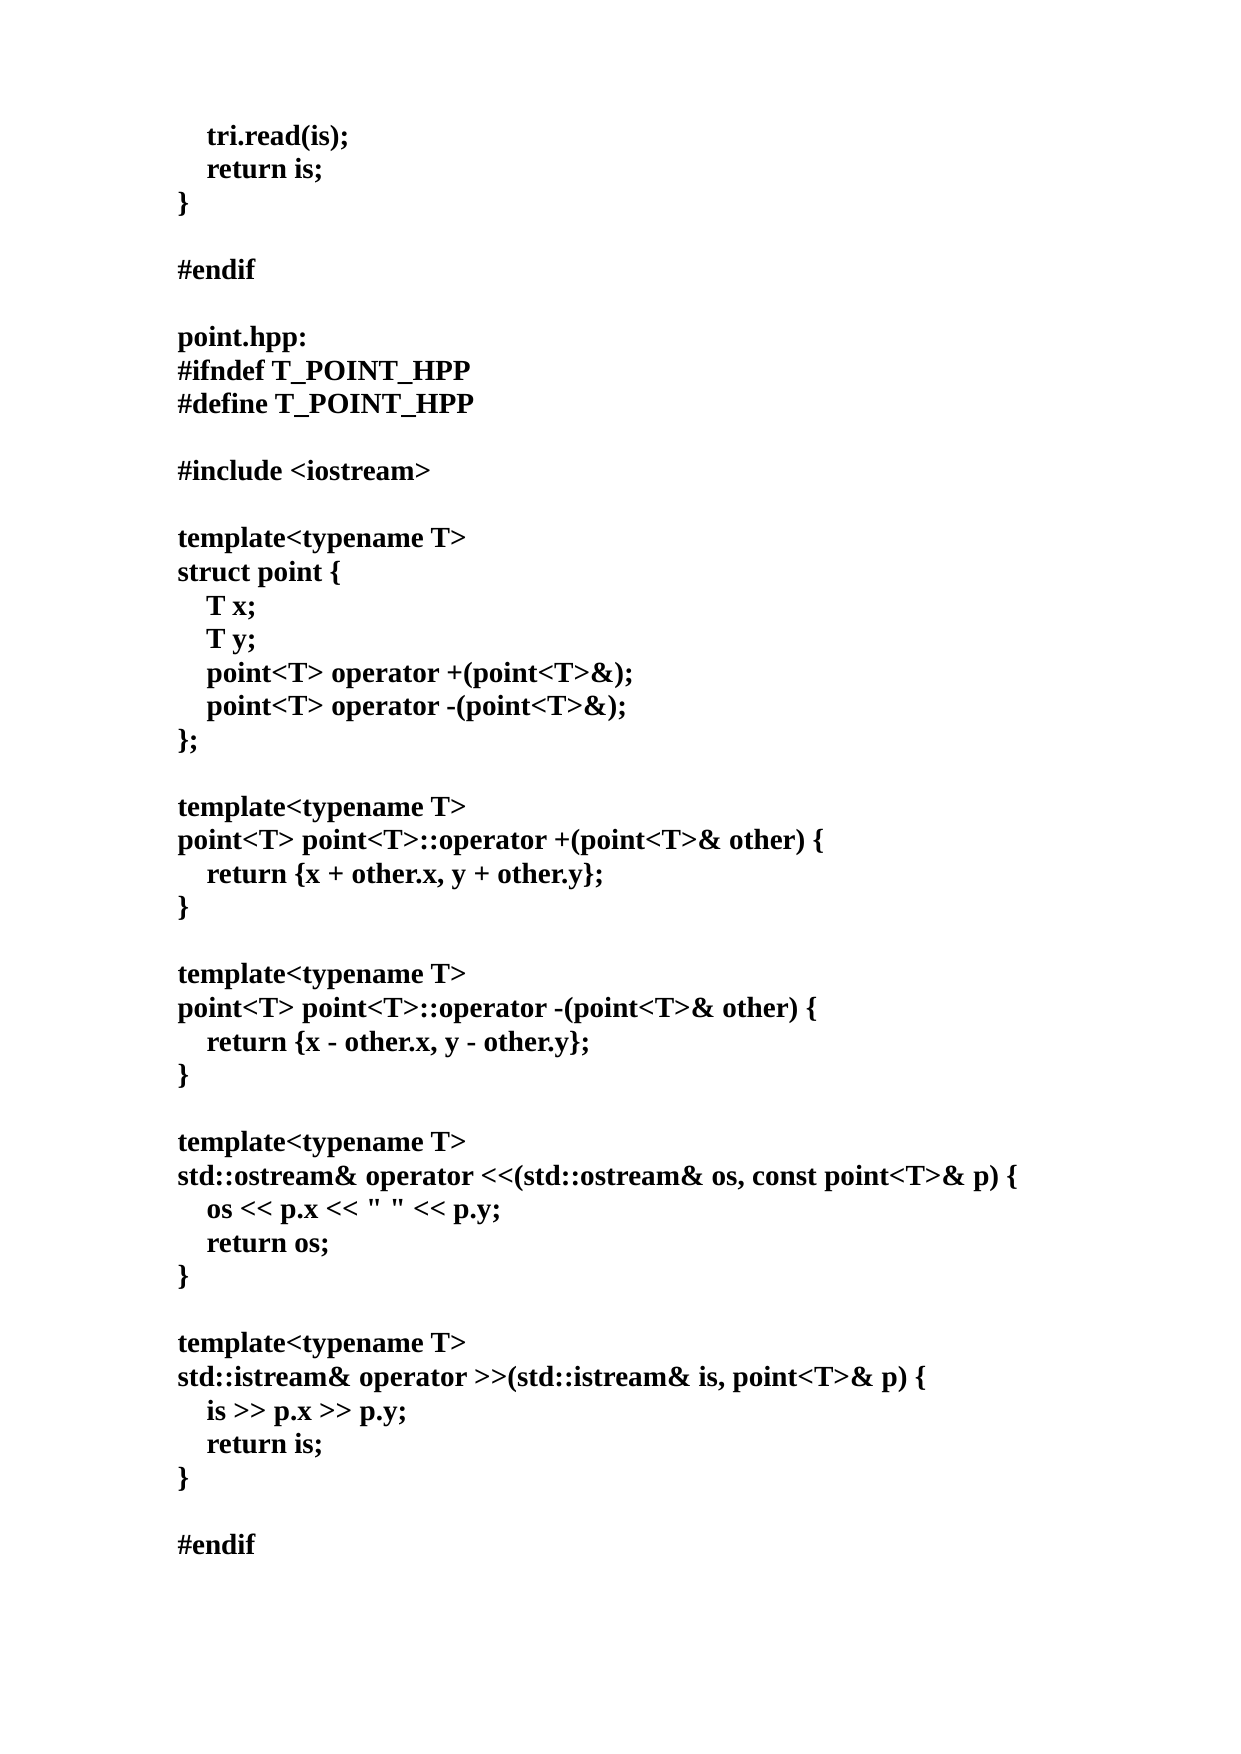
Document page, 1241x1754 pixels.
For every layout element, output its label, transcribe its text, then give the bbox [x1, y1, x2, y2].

text T x; [177, 588, 1152, 621]
text } [177, 185, 1152, 219]
text return is; [177, 1426, 1152, 1460]
text }; [177, 722, 1152, 755]
text template<typename T> [177, 789, 1152, 822]
text is >> p.x >> p.y; [177, 1393, 1152, 1426]
text point<T> point<T>::operator -(point<T>& other) { [177, 990, 1152, 1024]
text template<typename T> [177, 1326, 1152, 1359]
text return {x + other.x, y + other.y}; [177, 856, 1152, 889]
text return os; [177, 1225, 1152, 1258]
text } [177, 1460, 1152, 1493]
text return is; [177, 152, 1152, 185]
text template<typename T> [177, 521, 1152, 554]
text T y; [177, 621, 1152, 655]
text os << p.x << " " << p.y; [177, 1191, 1152, 1225]
text point.hpp: [177, 319, 1152, 353]
text tri.read(is); [177, 118, 1152, 152]
text std::istream& operator >>(std::istream& is, point<T>& p) { [177, 1359, 1152, 1393]
text template<typename T> [177, 957, 1152, 990]
text #include <iostream> [177, 453, 1152, 487]
text point<T> operator -(point<T>&); [177, 688, 1152, 722]
text #endif [177, 252, 1152, 286]
text template<typename T> [177, 1124, 1152, 1158]
text point<T> operator +(point<T>&); [177, 655, 1152, 688]
text return {x - other.x, y - other.y}; [177, 1024, 1152, 1057]
text } [177, 1057, 1152, 1091]
text } [177, 889, 1152, 923]
text point<T> point<T>::operator +(point<T>& other) { [177, 822, 1152, 856]
text #define T_POINT_HPP [177, 386, 1152, 420]
text } [177, 1258, 1152, 1292]
text #endif [177, 1527, 1152, 1560]
text #ifndef T_POINT_HPP [177, 353, 1152, 386]
text struct point { [177, 554, 1152, 588]
text std::ostream& operator <<(std::ostream& os, const point<T>& p) { [177, 1158, 1152, 1191]
